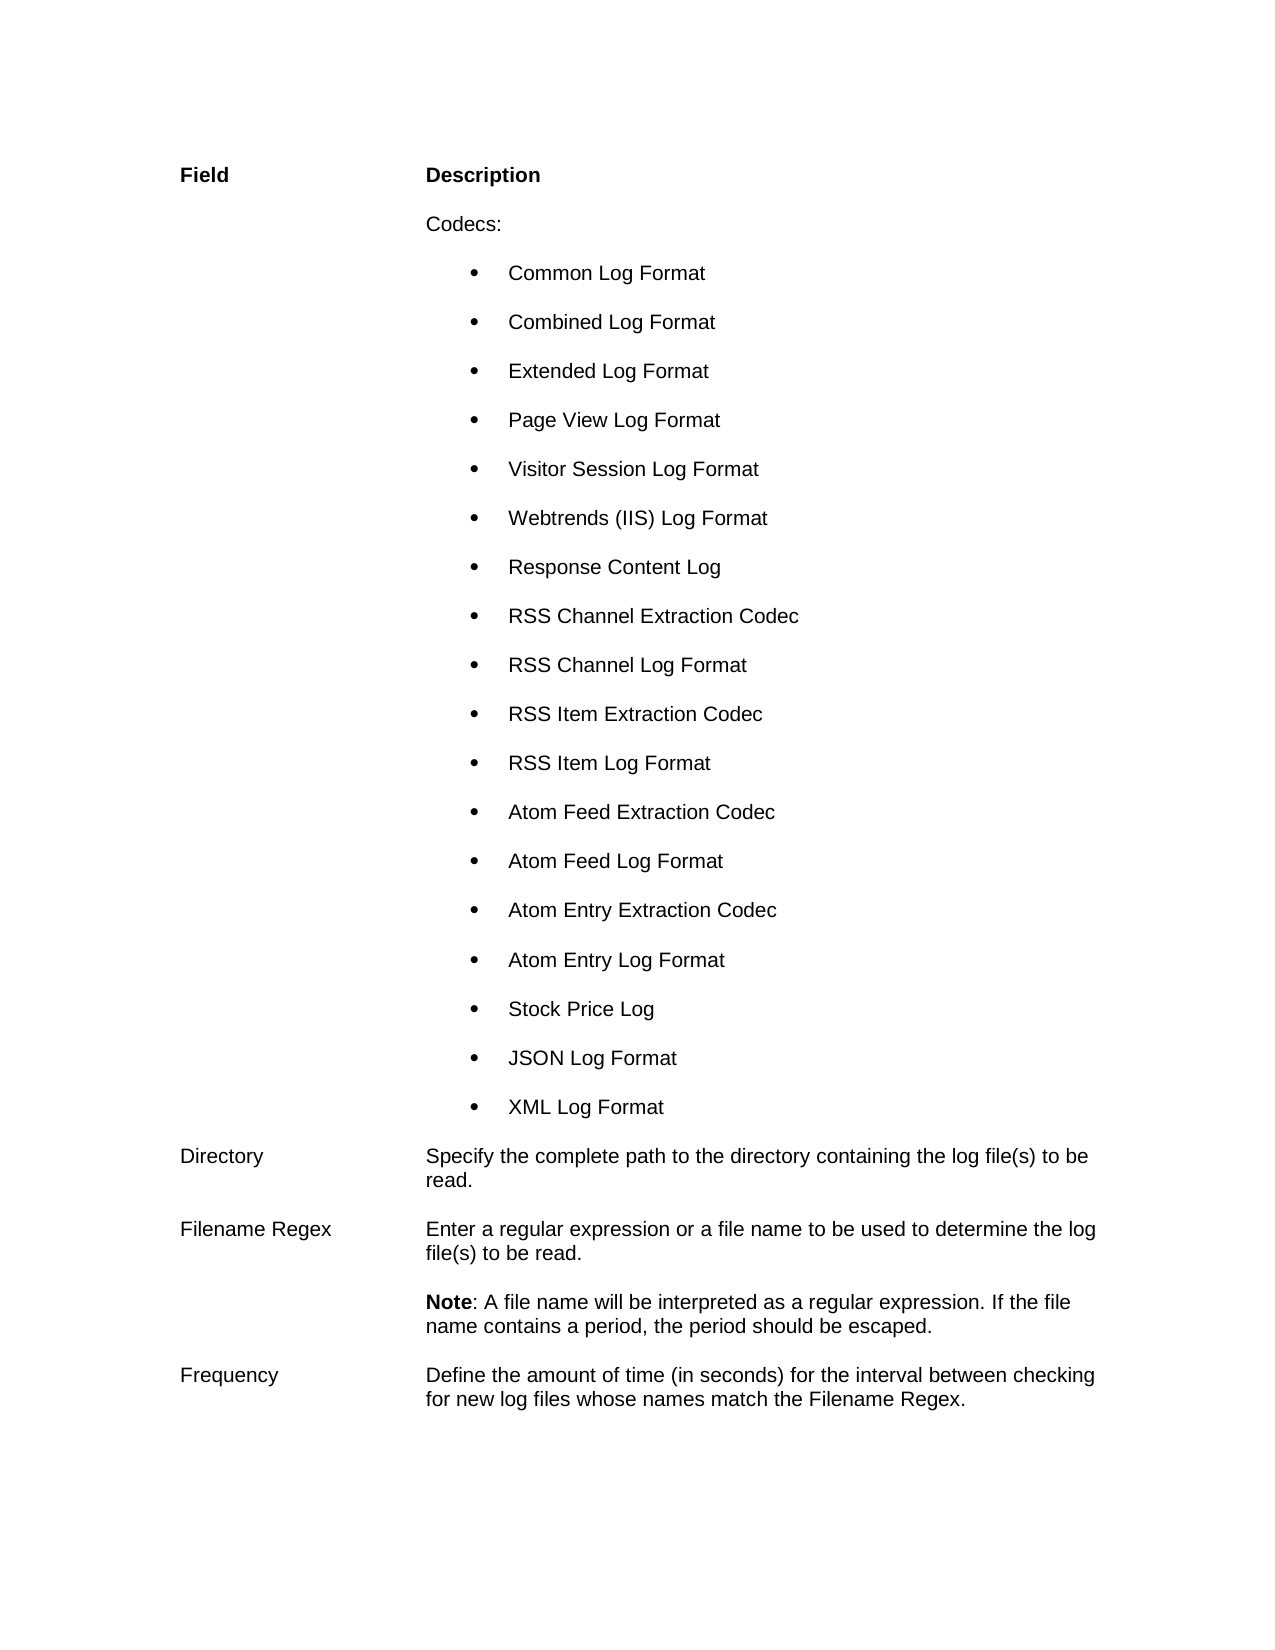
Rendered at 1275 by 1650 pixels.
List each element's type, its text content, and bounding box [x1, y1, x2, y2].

table_cell [139, 199, 384, 1131]
table_cell Directory [139, 1131, 384, 1204]
table_cell Filename Regex [139, 1204, 384, 1351]
table_header Description [384, 150, 1136, 199]
table_cell Select the Codec to be used when reading the log file contents from this drop-down list. By default, the Log File Input reactor supports the following Codecs: Common Log Format Combined Log Format Extended Log Format Page View Log Format Visitor Session Log Format Webtrends (IIS) Log Format Response Content Log RSS Channel Extraction Codec RSS Channel Log Format RSS Item Extraction Codec RSS Item Log Format Atom Feed Extraction Codec Atom Feed Log Format Atom Entry Extraction Codec Atom Entry Log Format Stock Price Log JSON Log Format XML Log Format [384, 199, 1136, 1131]
table_cell Enter a regular expression or a file name to be used to determine the log file(s) to be read. Note: A file name will be interpreted as a regular expression. If the file name contains a period, the period should be escaped. [384, 1204, 1136, 1351]
table_cell Specify the complete path to the directory containing the log file(s) to be read. [384, 1131, 1136, 1204]
table_header Field [139, 150, 384, 199]
table_cell Define the amount of time (in seconds) for the interval between checking for new log files whose names match the Filename Regex. [384, 1351, 1136, 1424]
table_cell Frequency [139, 1351, 384, 1424]
